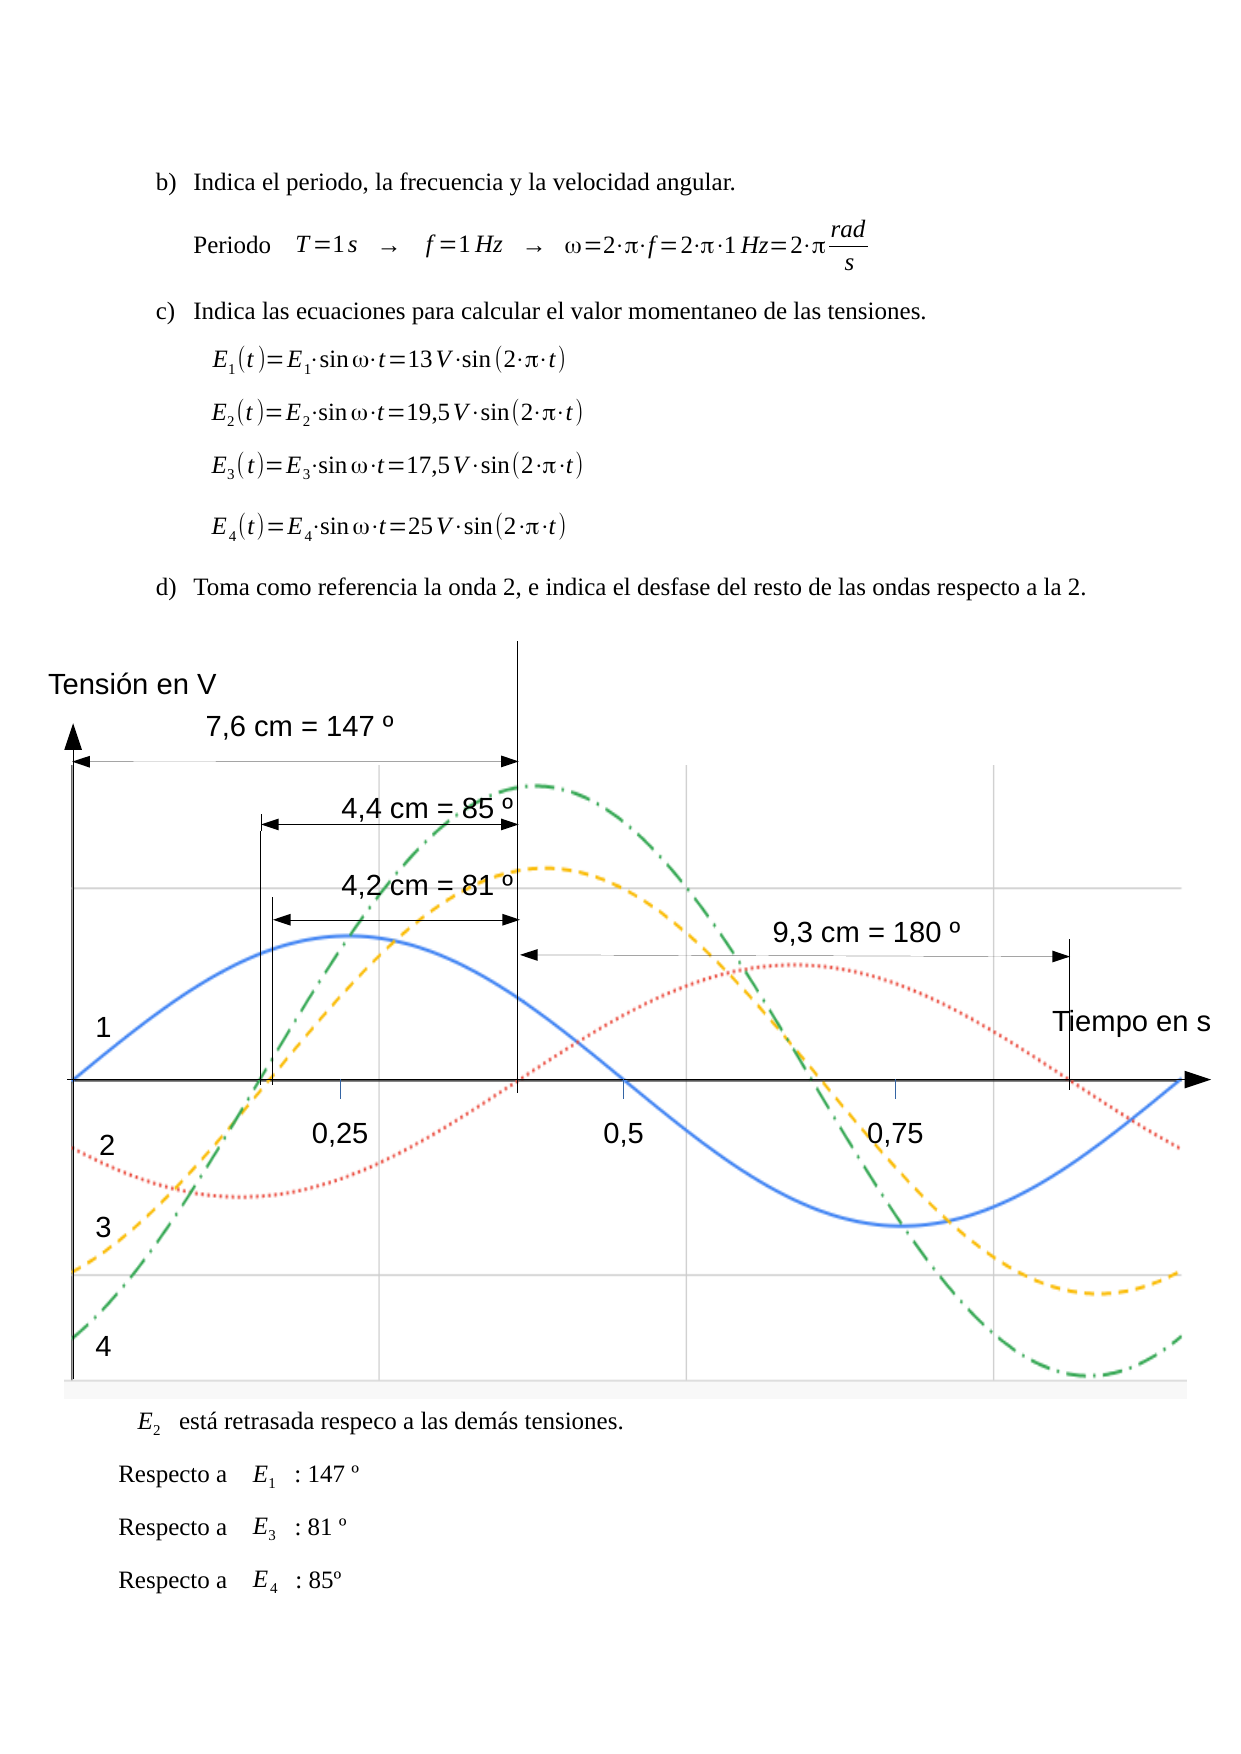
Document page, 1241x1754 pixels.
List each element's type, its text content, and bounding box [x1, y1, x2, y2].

picture [74, 765, 517, 1079]
list Indica las ecuaciones para calcular el valor momentaneo de las tensiones. [156, 296, 1122, 324]
text Respecto a : 147 º [118, 1459, 1122, 1492]
text Respecto a : 81 º [118, 1512, 1122, 1544]
text Respecto a : 85º [118, 1565, 1122, 1597]
picture [518, 765, 1187, 1079]
list Periodo → → [156, 216, 1122, 275]
text está retrasada respeco a las demás tensiones. [118, 1406, 1122, 1439]
list Indica el periodo, la frecuencia y la velocidad angular. [156, 167, 1122, 196]
picture [273, 921, 517, 1079]
picture [64, 765, 1187, 1399]
list Toma como referencia la onda 2, e indica el desfase del resto de las ondas respecto a la 2. [156, 572, 1122, 601]
